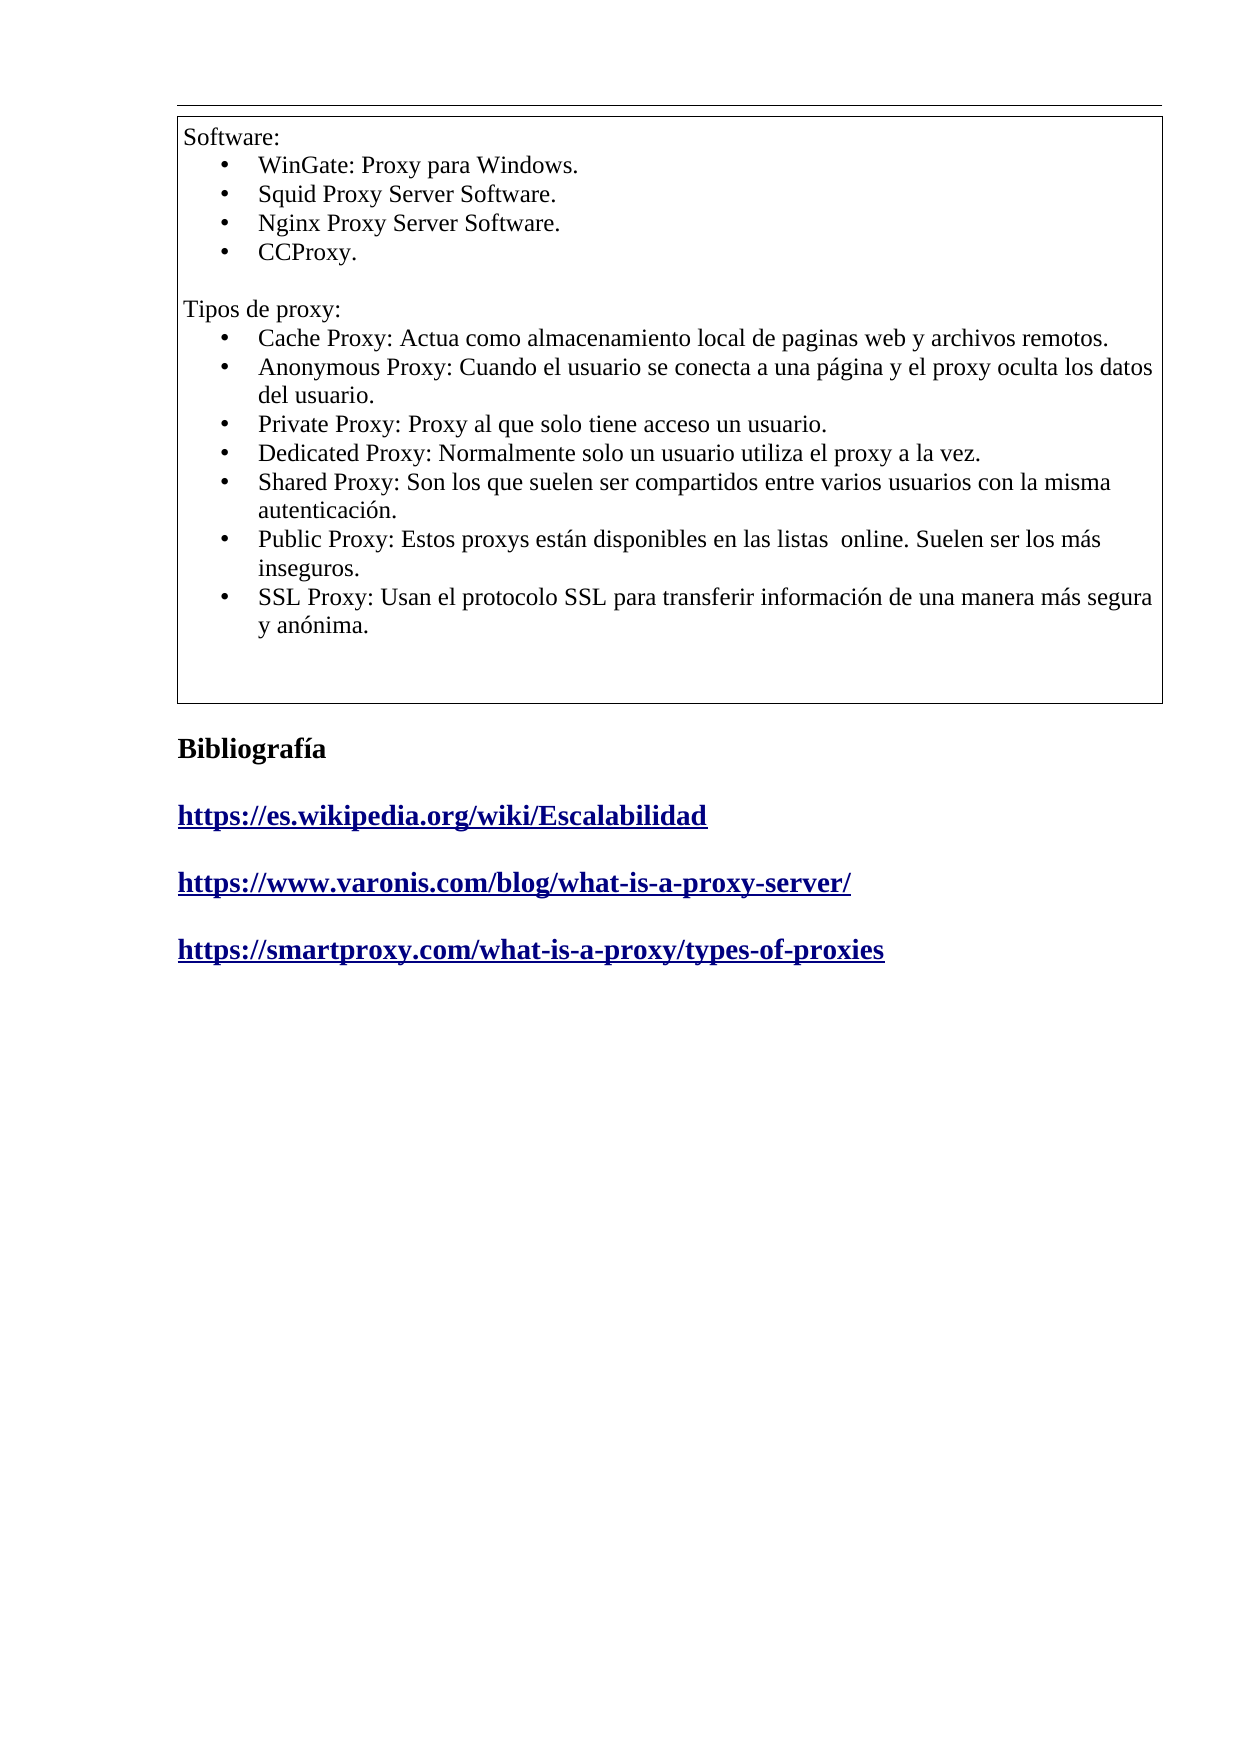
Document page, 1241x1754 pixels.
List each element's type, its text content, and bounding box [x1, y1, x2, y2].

text Bibliografía [177, 731, 1162, 765]
text https://www.varonis.com/blog/what-is-a-proxy-server/ [177, 865, 1162, 899]
text https://smartproxy.com/what-is-a-proxy/types-of-proxies [177, 932, 1162, 966]
table_header Un servidor proxy actua como intermediario entre el equipo e internet. Funcionalidades: Privacidad: El servidor cambiará nuestra IP de modo que podremos trabajar online de forma anónima y teniendo nuestra identidad segura. Puede encriptar tu información, para que en el camino no pueda ser leída por otros. Puede prohibir el acceso a determinadas páginas, ya que los usuarios siempre pasarán a través del servidor proxy. Sirve para controlar el tráfico de los usuarios y ver a donde van. Los servidores proxy pueden guardar en cache las páginas más visitadas, así mejorando la velocidad de búsqueda en general. Tanto como el proxy puede quitarnos el acceso a una web, también con otro podemos conseguir acceso a esa web. Software: WinGate: Proxy para Windows. Squid Proxy Server Software. Nginx Proxy Server Software. CCProxy. Tipos de proxy: Cache Proxy: Actua como almacenamiento local de paginas web y archivos remotos. Anonymous Proxy: Cuando el usuario se conecta a una página y el proxy oculta los datos del usuario. Private Proxy: Proxy al que solo tiene acceso un usuario. Dedicated Proxy: Normalmente solo un usuario utiliza el proxy a la vez. Shared Proxy: Son los que suelen ser compartidos entre varios usuarios con la misma autenticación. Public Proxy: Estos proxys están disponibles en las listas online. Suelen ser los más inseguros. SSL Proxy: Usan el protocolo SSL para transferir información de una manera más segura y anónima. [178, 117, 1162, 702]
text https://es.wikipedia.org/wiki/Escalabilidad [177, 798, 1162, 832]
